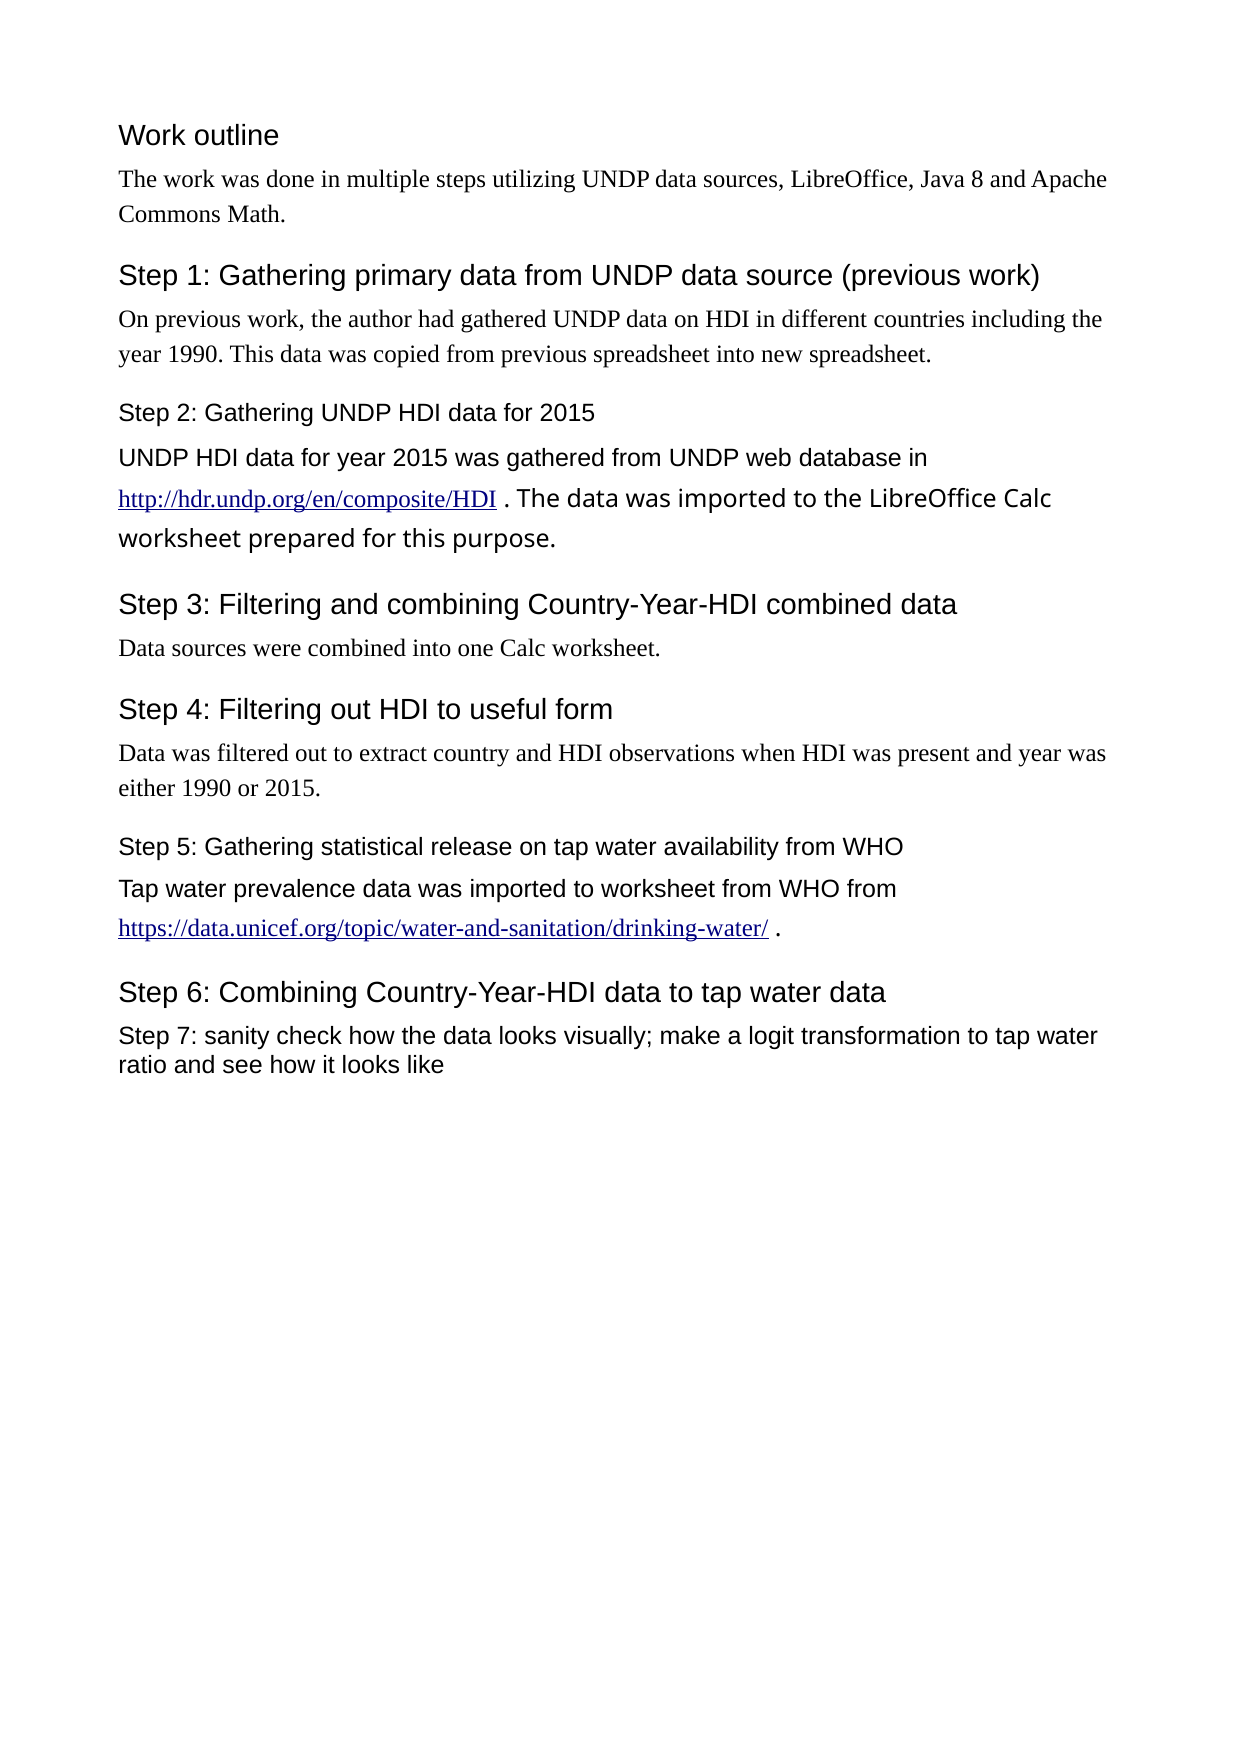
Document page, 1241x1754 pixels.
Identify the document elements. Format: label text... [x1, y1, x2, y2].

text Step 7: sanity check how the data looks visually; make a logit transformation to tap water ratio and see how it looks like [118, 1021, 1122, 1078]
text On previous work, the author had gathered UNDP data on HDI in different countries including the year 1990. This data was copied from previous spreadsheet into new spreadsheet. [118, 304, 1122, 367]
subtitle Step 1: Gathering primary data from UNDP data source (previous work) [118, 258, 1122, 292]
subtitle Step 6: Combining Country-Year-HDI data to tap water data [118, 975, 1122, 1008]
text Tap water prevalence data was imported to worksheet from WHO from https://data.unicef.org/topic/water-and-sanitation/drinking-water/ . [118, 874, 1122, 943]
subtitle Step 3: Filtering and combining Country-Year-HDI combined data [118, 587, 1122, 620]
text Data was filtered out to extract country and HDI observations when HDI was present and year was either 1990 or 2015. [118, 738, 1122, 802]
subtitle Step 5: Gathering statistical release on tap water availability from WHO [118, 832, 1122, 861]
subtitle Step 2: Gathering UNDP HDI data for 2015 [118, 398, 1122, 427]
text UNDP HDI data for year 2015 was gathered from UNDP web database in http://hdr.undp.org/en/composite/HDI . The data was imported to the LibreOffice Calc worksheet prepared for this purpose. [118, 439, 1122, 555]
text The work was done in multiple steps utilizing UNDP data sources, LibreOffice, Java 8 and Apache Commons Math. [118, 164, 1122, 227]
subtitle Step 4: Filtering out HDI to useful form [118, 692, 1122, 726]
subtitle Work outline [118, 118, 1122, 152]
text Data sources were combined into one Calc worksheet. [118, 633, 1122, 662]
